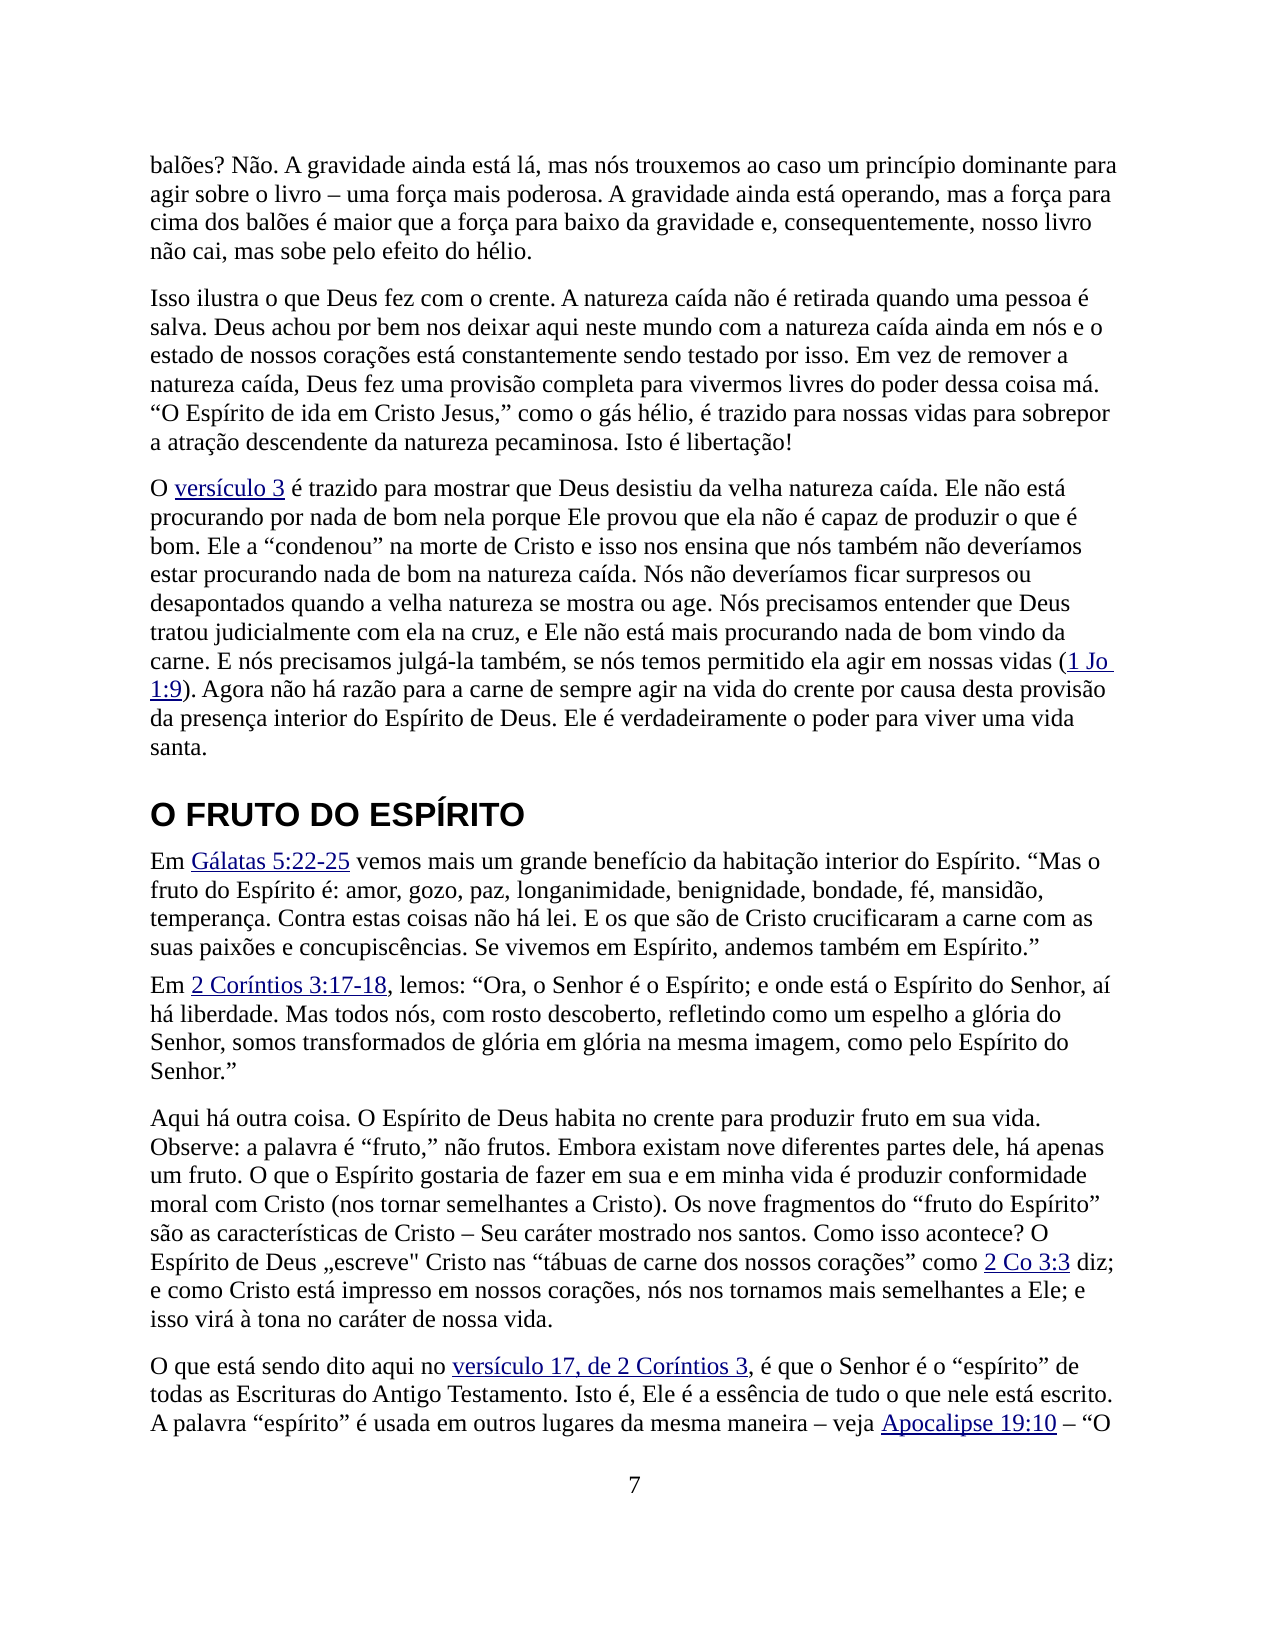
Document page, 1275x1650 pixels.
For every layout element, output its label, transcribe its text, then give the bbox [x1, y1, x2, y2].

text balões? Não. A gravidade ainda está lá, mas nós trouxemos ao caso um princípio dominante para agir sobre o livro – uma força mais poderosa. A gravidade ainda está operando, mas a força para cima dos balões é maior que a força para baixo da gravidade e, consequentemente, nosso livro não cai, mas sobe pelo efeito do hélio. [150, 150, 1125, 265]
text Em 2 Coríntios 3:17-18, lemos: “Ora, o Senhor é o Espírito; e onde está o Espírito do Senhor, aí há liberdade. Mas todos nós, com rosto descoberto, refletindo como um espelho a glória do Senhor, somos transformados de glória em glória na mesma imagem, como pelo Espírito do Senhor.” [150, 970, 1125, 1085]
text Aqui há outra coisa. O Espírito de Deus habita no crente para produzir fruto em sua vida. Observe: a palavra é “fruto,” não frutos. Embora existam nove diferentes partes dele, há apenas um fruto. O que o Espírito gostaria de fazer em sua e em minha vida é produzir conformidade moral com Cristo (nos tornar semelhantes a Cristo). Os nove fragmentos do “fruto do Espírito” são as características de Cristo – Seu caráter mostrado nos santos. Como isso acontece? O Espírito de Deus „escreve" Cristo nas “tábuas de carne dos nossos corações” como 2 Co 3:3 diz; e como Cristo está impresso em nossos corações, nós nos tornamos mais semelhantes a Ele; e isso virá à tona no caráter de nossa vida. [150, 1103, 1125, 1333]
text Isso ilustra o que Deus fez com o crente. A natureza caída não é retirada quando uma pessoa é salva. Deus achou por bem nos deixar aqui neste mundo com a natureza caída ainda em nós e o estado de nossos corações está constantemente sendo testado por isso. Em vez de remover a natureza caída, Deus fez uma provisão completa para vivermos livres do poder dessa coisa má. “O Espírito de ida em Cristo Jesus,” como o gás hélio, é trazido para nossas vidas para sobrepor a atração descendente da natureza pecaminosa. Isto é libertação! [150, 283, 1125, 455]
text Em Gálatas 5:22-25 vemos mais um grande benefício da habitação interior do Espírito. “Mas o fruto do Espírito é: amor, gozo, paz, longanimidade, benignidade, bondade, fé, mansidão, temperança. Contra estas coisas não há lei. E os que são de Cristo crucificaram a carne com as suas paixões e concupiscências. Se vivemos em Espírito, andemos também em Espírito.” [150, 846, 1125, 961]
subtitle O FRUTO DO ESPÍRITO [150, 795, 1125, 833]
text O que está sendo dito aqui no versículo 17, de 2 Coríntios 3, é que o Senhor é o “espírito” de todas as Escrituras do Antigo Testamento. Isto é, Ele é a essência de tudo o que nele está escrito. A palavra “espírito” é usada em outros lugares da mesma maneira – veja Apocalipse 19:10 – “O [150, 1351, 1125, 1437]
text O versículo 3 é trazido para mostrar que Deus desistiu da velha natureza caída. Ele não está procurando por nada de bom nela porque Ele provou que ela não é capaz de produzir o que é bom. Ele a “condenou” na morte de Cristo e isso nos ensina que nós também não deveríamos estar procurando nada de bom na natureza caída. Nós não deveríamos ficar surpresos ou desapontados quando a velha natureza se mostra ou age. Nós precisamos entender que Deus tratou judicialmente com ela na cruz, e Ele não está mais procurando nada de bom vindo da carne. E nós precisamos julgá-la também, se nós temos permitido ela agir em nossas vidas (1 Jo 1:9). Agora não há razão para a carne de sempre agir na vida do crente por causa desta provisão da presença interior do Espírito de Deus. Ele é verdadeiramente o poder para viver uma vida santa. [150, 473, 1125, 761]
